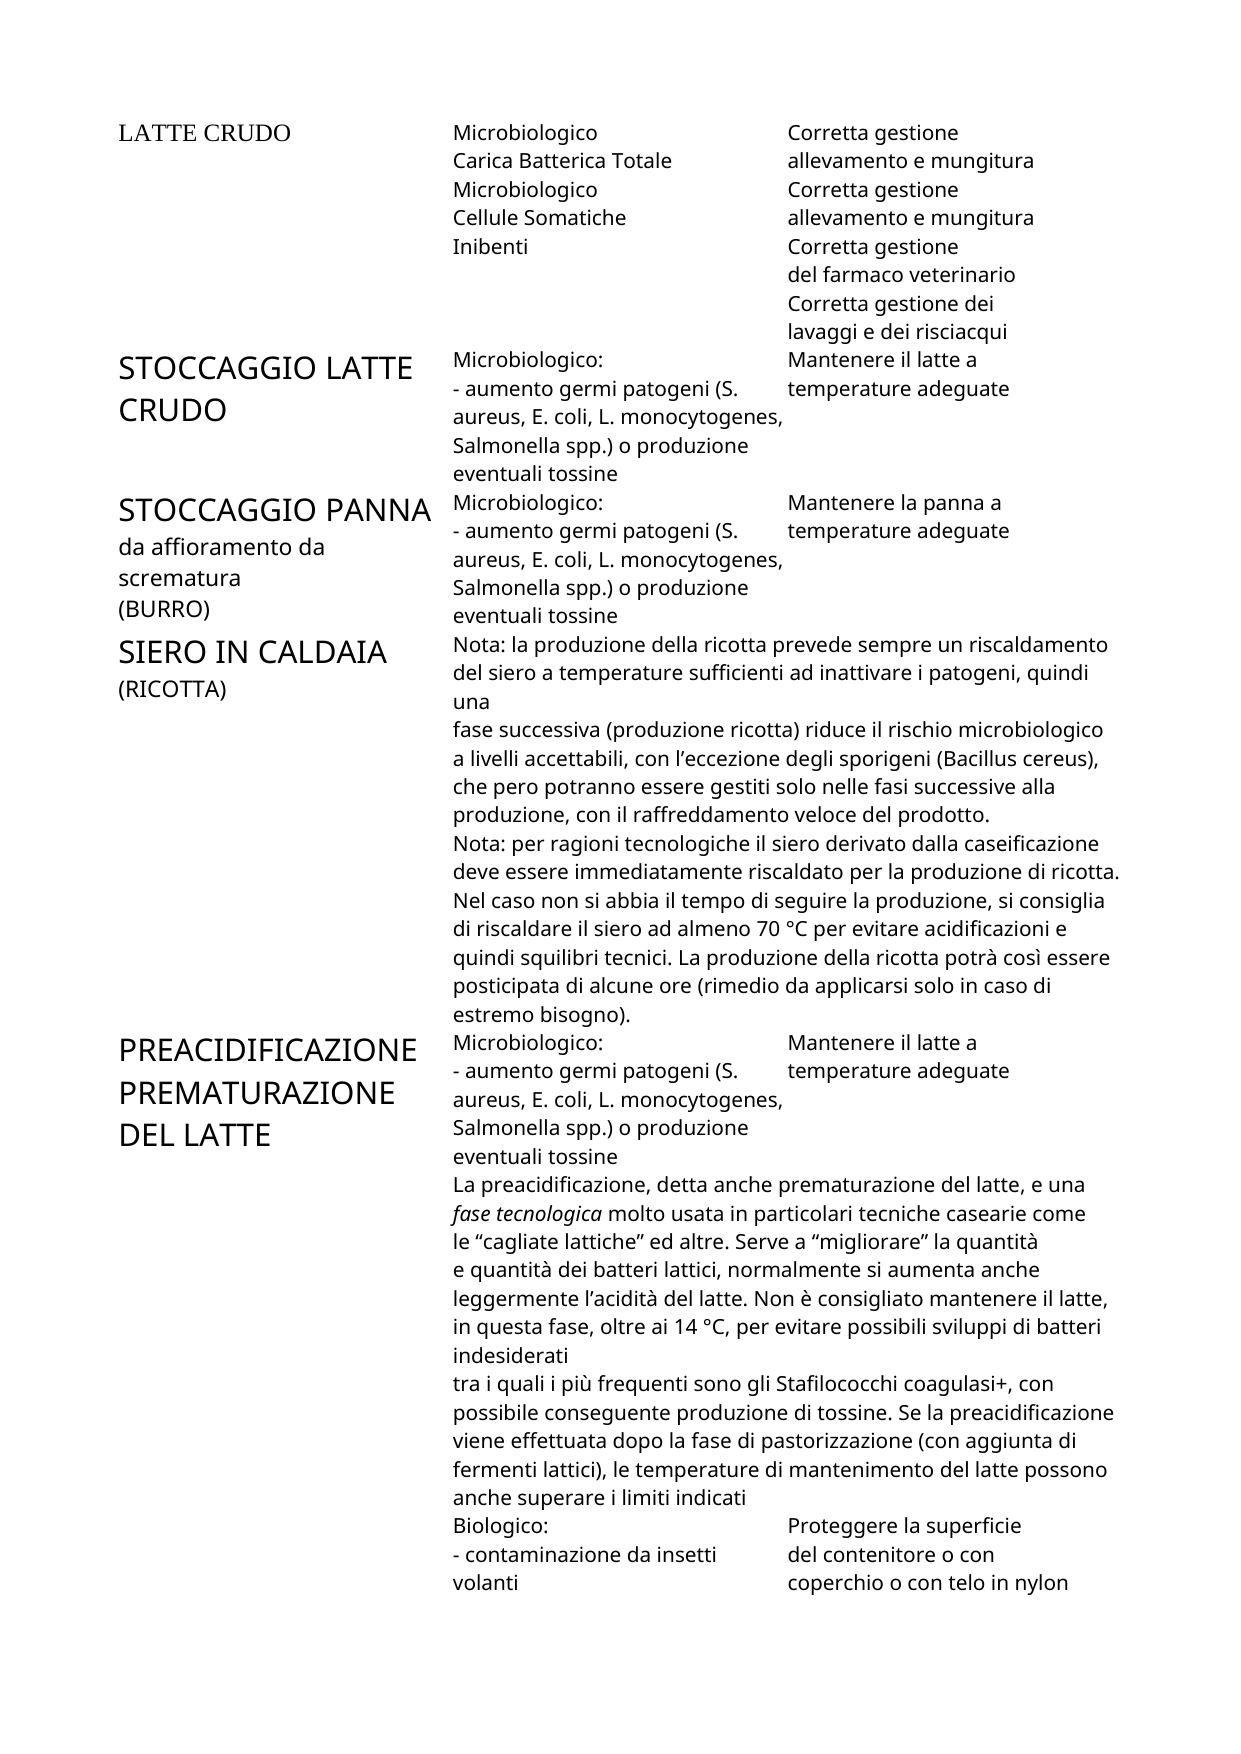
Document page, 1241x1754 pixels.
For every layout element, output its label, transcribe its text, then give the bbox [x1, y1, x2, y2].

table_cell Mantenere la panna a temperature adeguate [787, 488, 1122, 630]
table_cell La preacidificazione, detta anche prematurazione del latte, e una fase tecnologica molto usata in particolari tecniche casearie come le “cagliate lattiche” ed altre. Serve a “migliorare” la quantità e quantità dei batteri lattici, normalmente si aumenta anche leggermente l’acidità del latte. Non è consigliato mantenere il latte, in questa fase, oltre ai 14 °C, per evitare possibili sviluppi di batteri indesiderati tra i quali i più frequenti sono gli Stafilococchi coagulasi+, con possibile conseguente produzione di tossine. Se la preacidificazione viene effettuata dopo la fase di pastorizzazione (con aggiunta di fermenti lattici), le temperature di mantenimento del latte possono anche superare i limiti indicati [453, 1170, 1122, 1512]
table_cell Mantenere il latte a temperature adeguate [787, 346, 1122, 488]
table_cell Mantenere il latte a temperature adeguate [787, 1028, 1122, 1170]
table_cell Microbiologico: - aumento germi patogeni (S. aureus, E. coli, L. monocytogenes, Salmonella spp.) o produzione eventuali tossine [453, 1028, 787, 1170]
table_header LATTE CRUDO [118, 118, 453, 346]
table_cell Proteggere la superficie del contenitore o con coperchio o con telo in nylon [787, 1512, 1122, 1597]
table_header Microbiologico Carica Batterica Totale [453, 118, 787, 175]
table_cell Inibenti [453, 232, 787, 346]
table_header Corretta gestione allevamento e mungitura [787, 118, 1122, 175]
table_cell Biologico: - contaminazione da insetti volanti [453, 1512, 787, 1597]
table_cell Microbiologico: - aumento germi patogeni (S. aureus, E. coli, L. monocytogenes, Salmonella spp.) o produzione eventuali tossine [453, 346, 787, 488]
table_cell Microbiologico: - aumento germi patogeni (S. aureus, E. coli, L. monocytogenes, Salmonella spp.) o produzione eventuali tossine [453, 488, 787, 630]
table_cell Microbiologico Cellule Somatiche [453, 175, 787, 232]
table_cell STOCCAGGIO PANNA da affioramento da scrematura (BURRO) [118, 488, 453, 630]
table_cell Corretta gestione allevamento e mungitura [787, 175, 1122, 232]
table_cell Corretta gestione del farmaco veterinario Corretta gestione dei lavaggi e dei risciacqui [787, 232, 1122, 346]
table_cell Nota: la produzione della ricotta prevede sempre un riscaldamento del siero a temperature sufficienti ad inattivare i patogeni, quindi una fase successiva (produzione ricotta) riduce il rischio microbiologico a livelli accettabili, con l’eccezione degli sporigeni (Bacillus cereus), che pero potranno essere gestiti solo nelle fasi successive alla produzione, con il raffreddamento veloce del prodotto. Nota: per ragioni tecnologiche il siero derivato dalla caseificazione deve essere immediatamente riscaldato per la produzione di ricotta. Nel caso non si abbia il tempo di seguire la produzione, si consiglia di riscaldare il siero ad almeno 70 °C per evitare acidificazioni e quindi squilibri tecnici. La produzione della ricotta potrà così essere posticipata di alcune ore (rimedio da applicarsi solo in caso di estremo bisogno). [453, 630, 1122, 1028]
table_cell PREACIDIFICAZIONE PREMATURAZIONE DEL LATTE [118, 1028, 453, 1597]
table_cell SIERO IN CALDAIA (RICOTTA) [118, 630, 453, 1028]
table_cell STOCCAGGIO LATTE CRUDO [118, 346, 453, 488]
